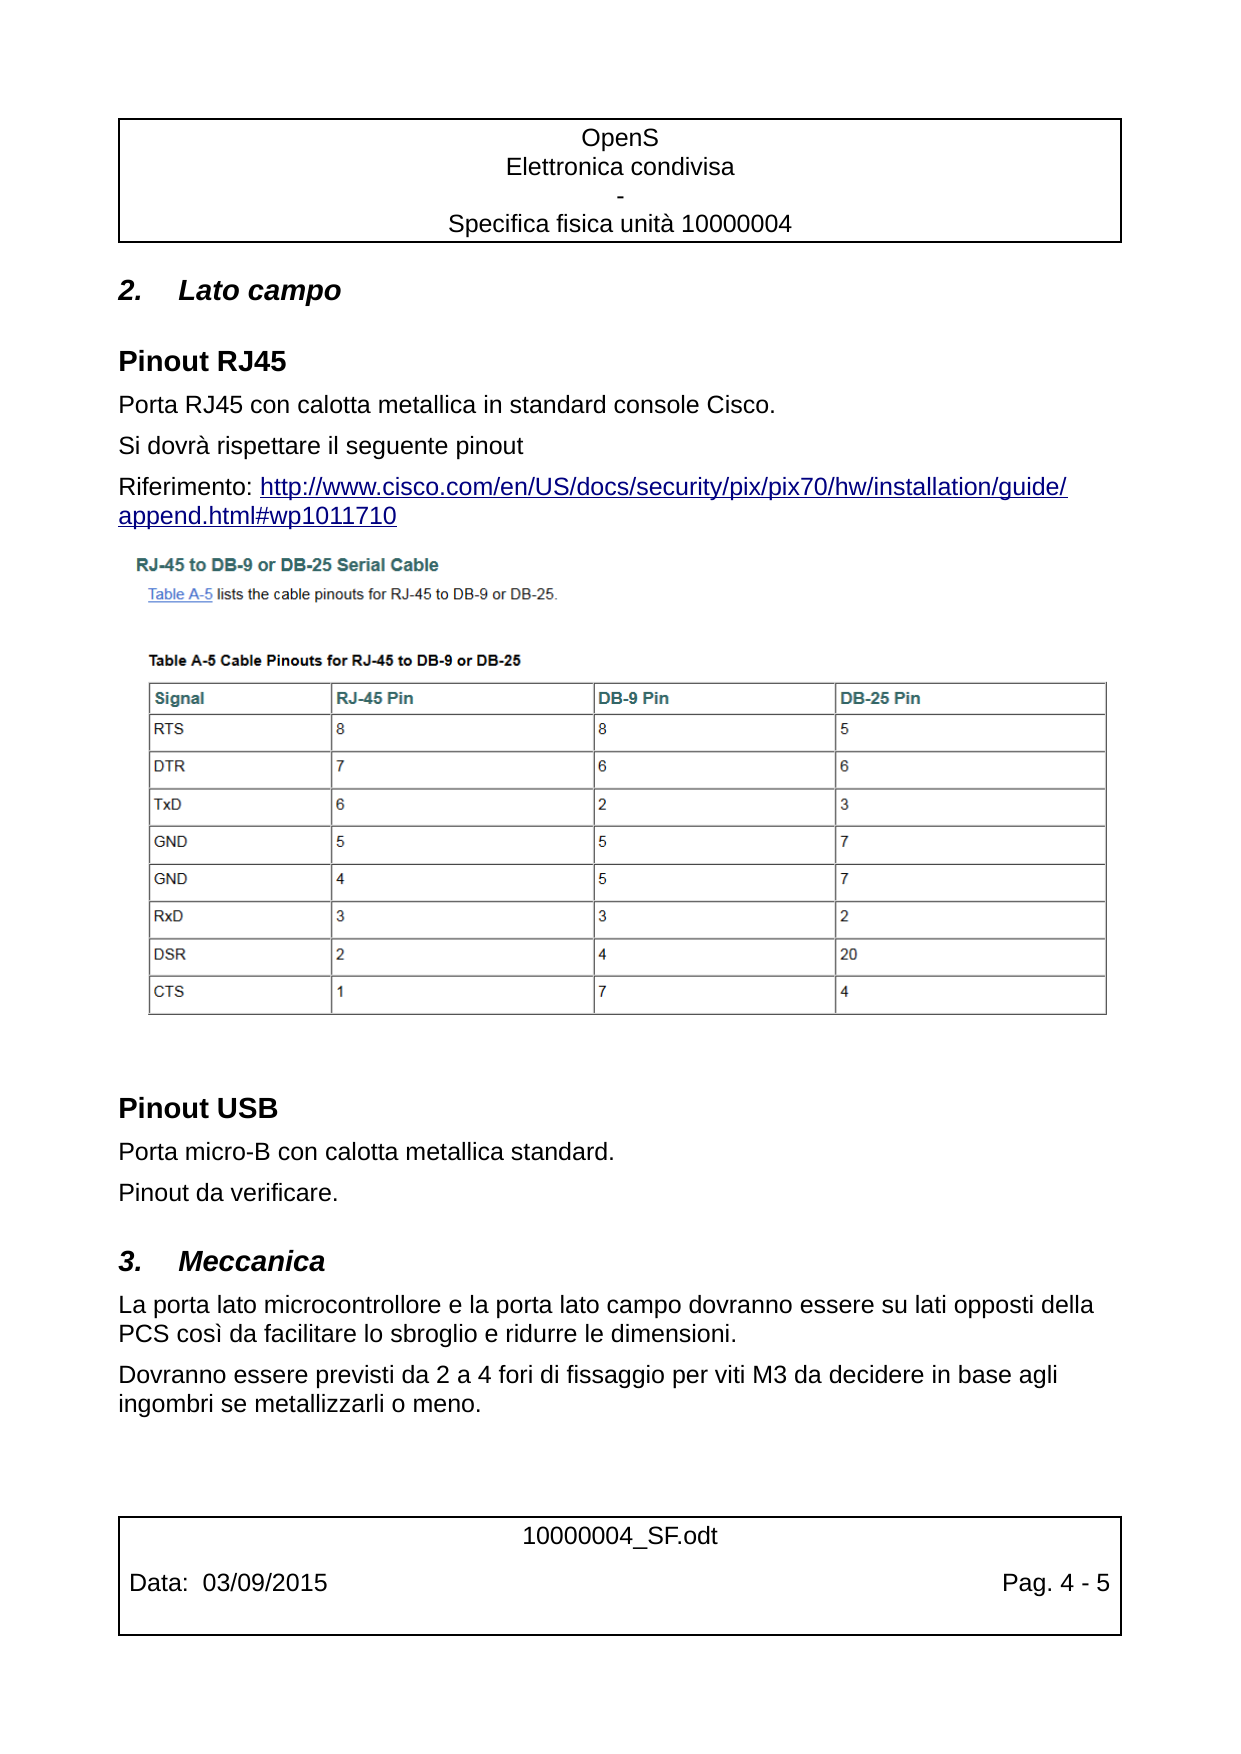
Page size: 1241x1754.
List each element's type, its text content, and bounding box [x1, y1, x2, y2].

text Riferimento: http://www.cisco.com/en/US/docs/security/pix/pix70/hw/installation/guide/append.html#wp1011710 [118, 472, 1122, 530]
text Si dovrà rispettare il seguente pinout [118, 431, 1122, 460]
picture [118, 542, 1123, 1025]
subtitle Pinout RJ45 [118, 344, 1122, 377]
subtitle Lato campo [118, 273, 1122, 306]
text Porta RJ45 con calotta metallica in standard console Cisco. [118, 390, 1122, 418]
text La porta lato microcontrollore e la porta lato campo dovranno essere su lati opposti della PCS così da facilitare lo sbroglio e ridurre le dimensioni. [118, 1290, 1122, 1348]
subtitle Pinout USB [118, 1091, 1122, 1124]
text Pinout da verificare. [118, 1178, 1122, 1207]
subtitle Meccanica [118, 1244, 1122, 1278]
text Dovranno essere previsti da 2 a 4 fori di fissaggio per viti M3 da decidere in base agli ingombri se metallizzarli o meno. [118, 1360, 1122, 1418]
text Porta micro-B con calotta metallica standard. [118, 1137, 1122, 1166]
